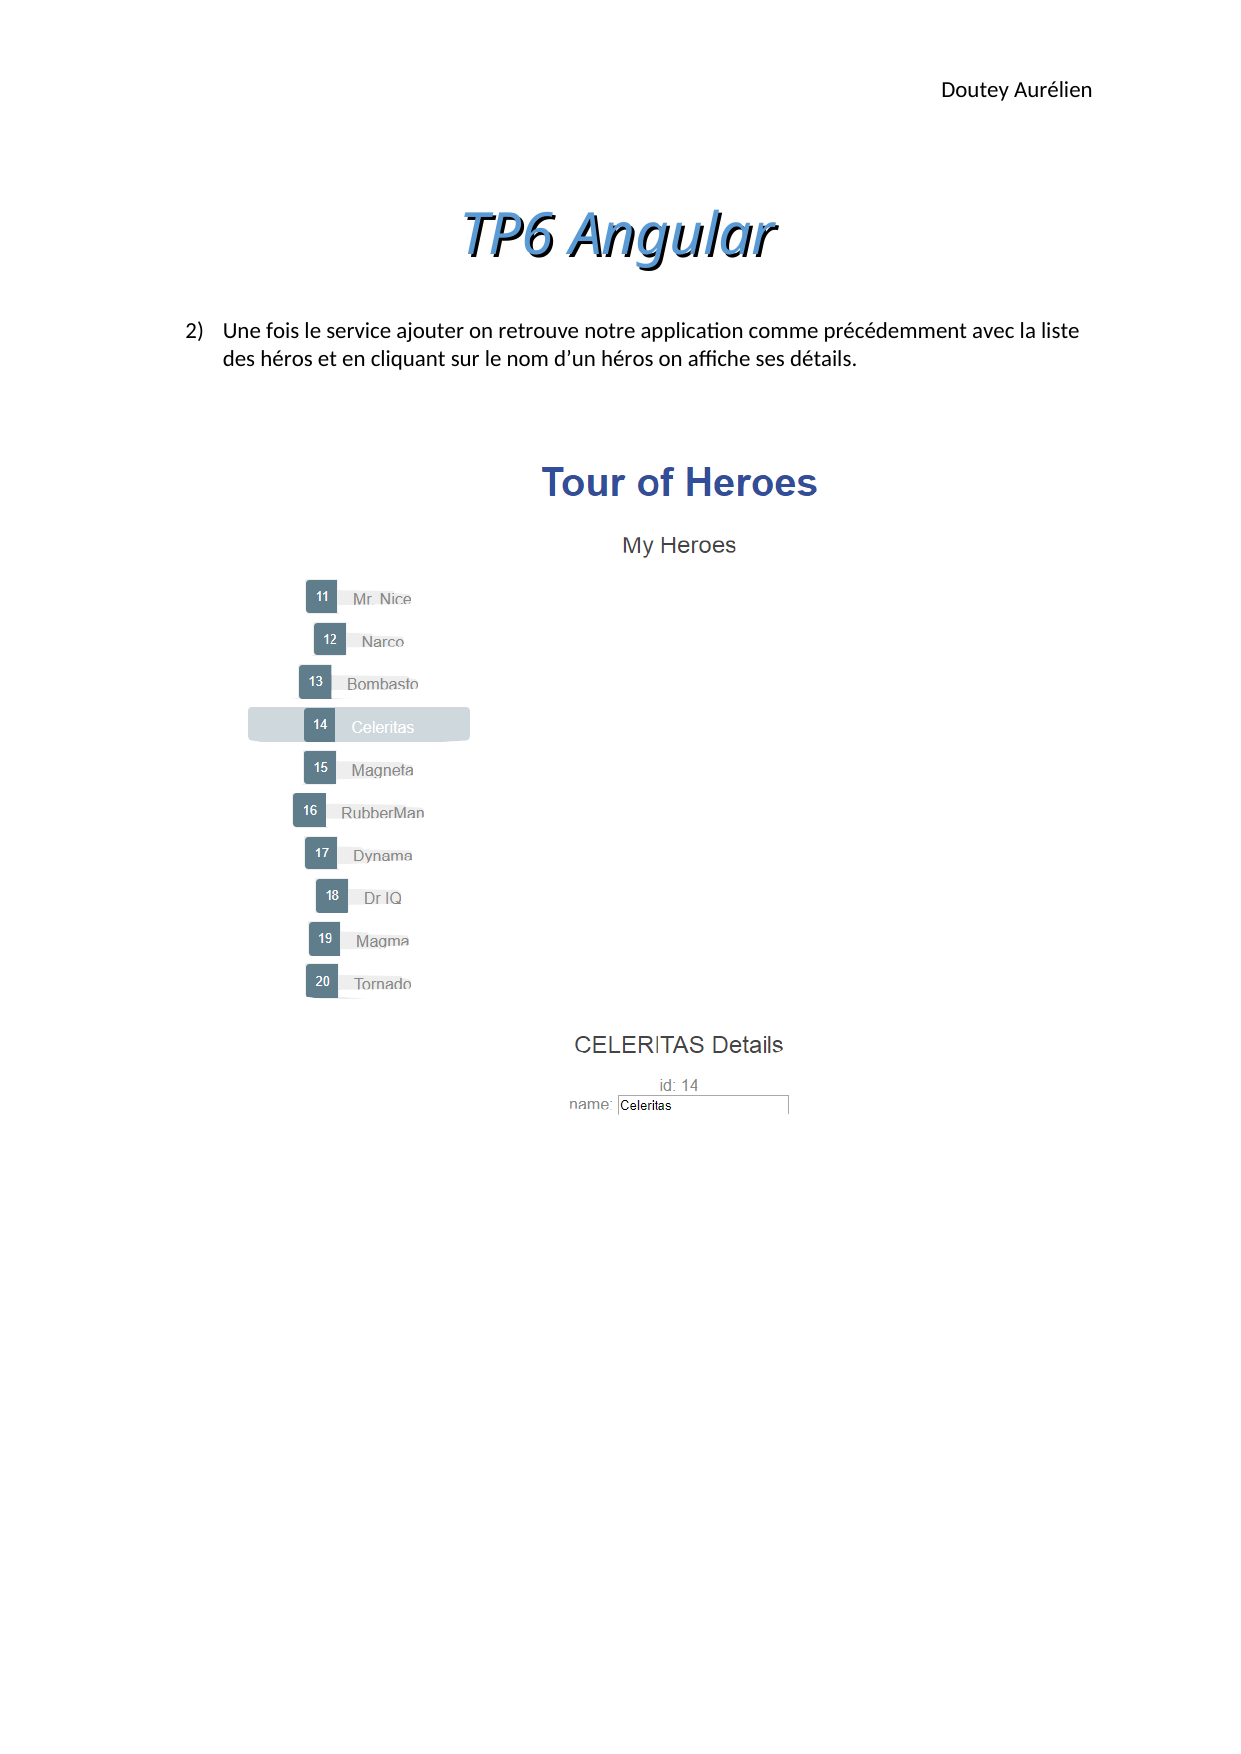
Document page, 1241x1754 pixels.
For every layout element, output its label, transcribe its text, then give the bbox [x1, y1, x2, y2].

text TP6 Angular [148, 192, 1093, 272]
list Une fois le service ajouter on retrouve notre application comme précédemment avec la liste des héros et en cliquant sur le nom d’un héros on affiche ses détails. [185, 316, 1093, 372]
